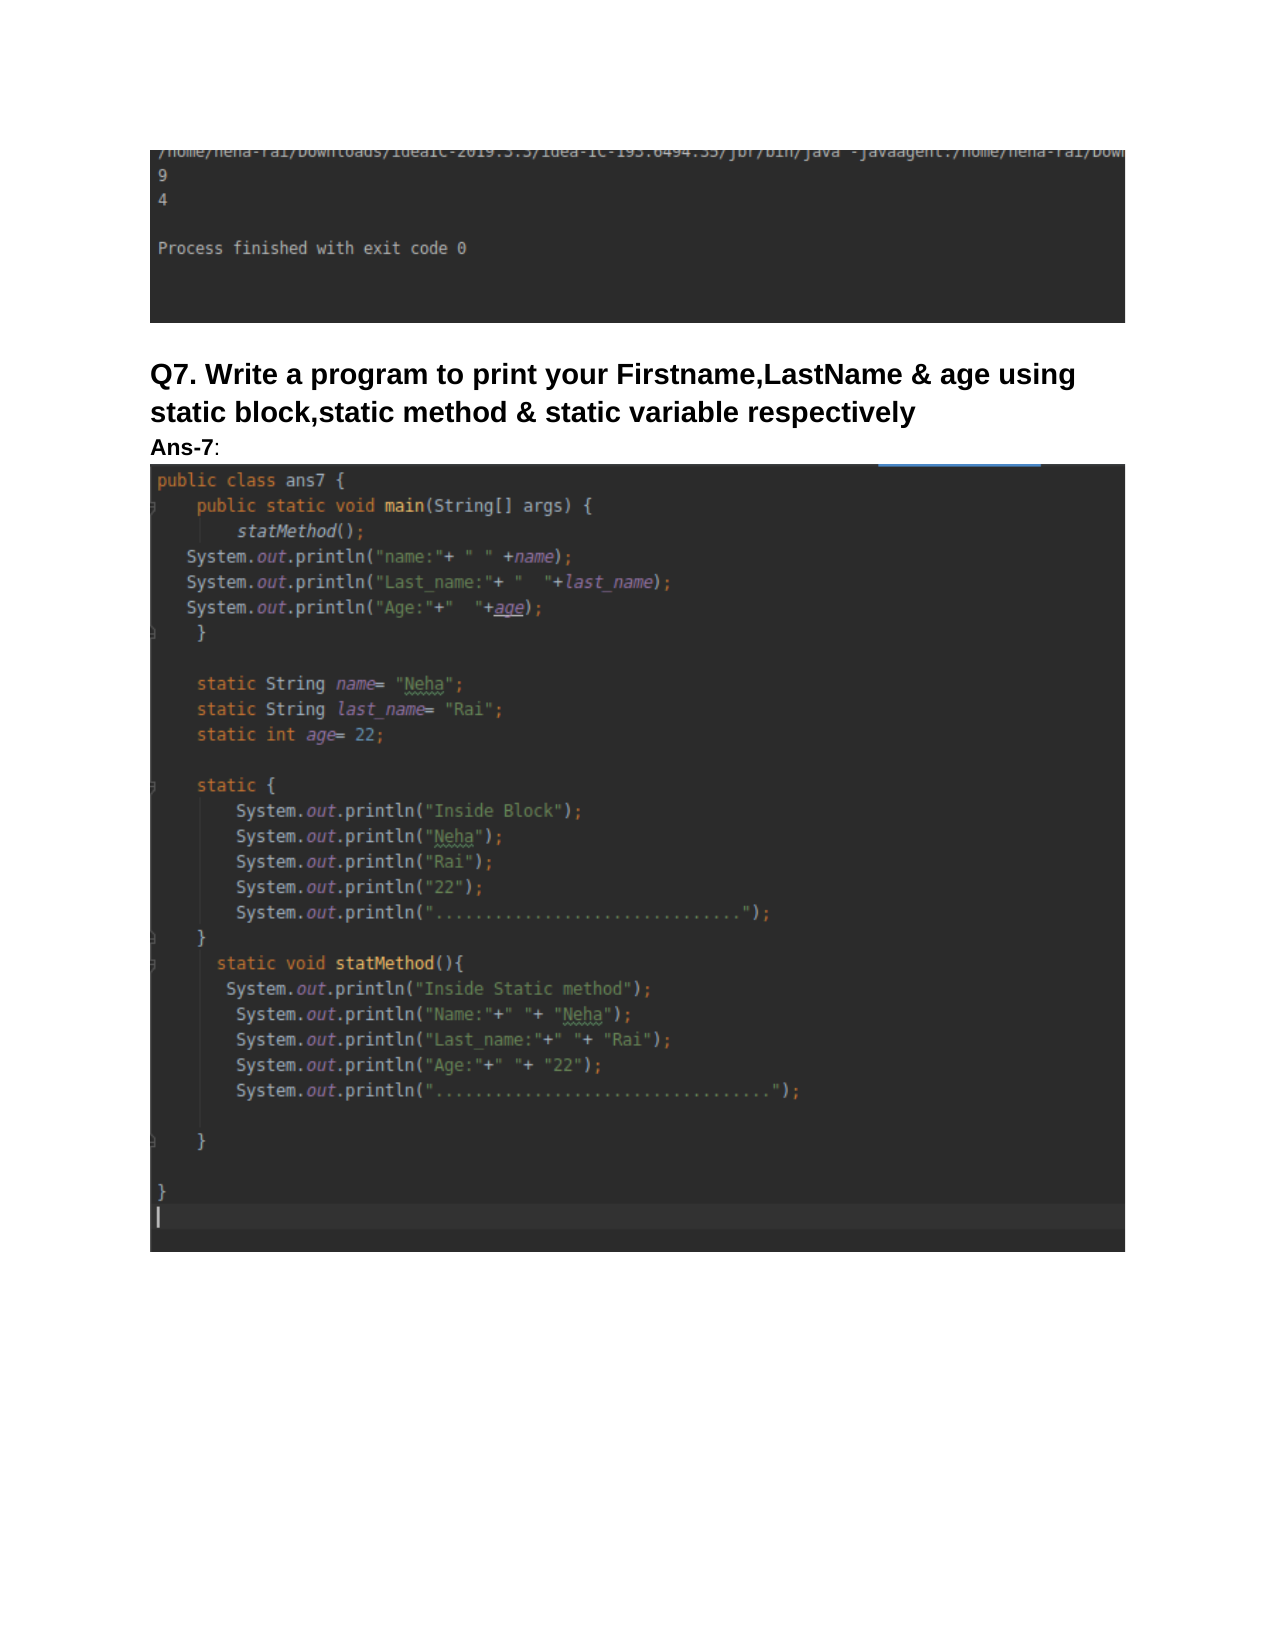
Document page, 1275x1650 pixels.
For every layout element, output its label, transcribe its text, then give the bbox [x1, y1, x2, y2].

text Q7. Write a program to print your Firstname,LastName & age using static block,static method & static variable respectively [150, 357, 1125, 429]
picture [150, 464, 1125, 1252]
text Ans-7: [150, 434, 1125, 460]
picture [150, 150, 1125, 323]
